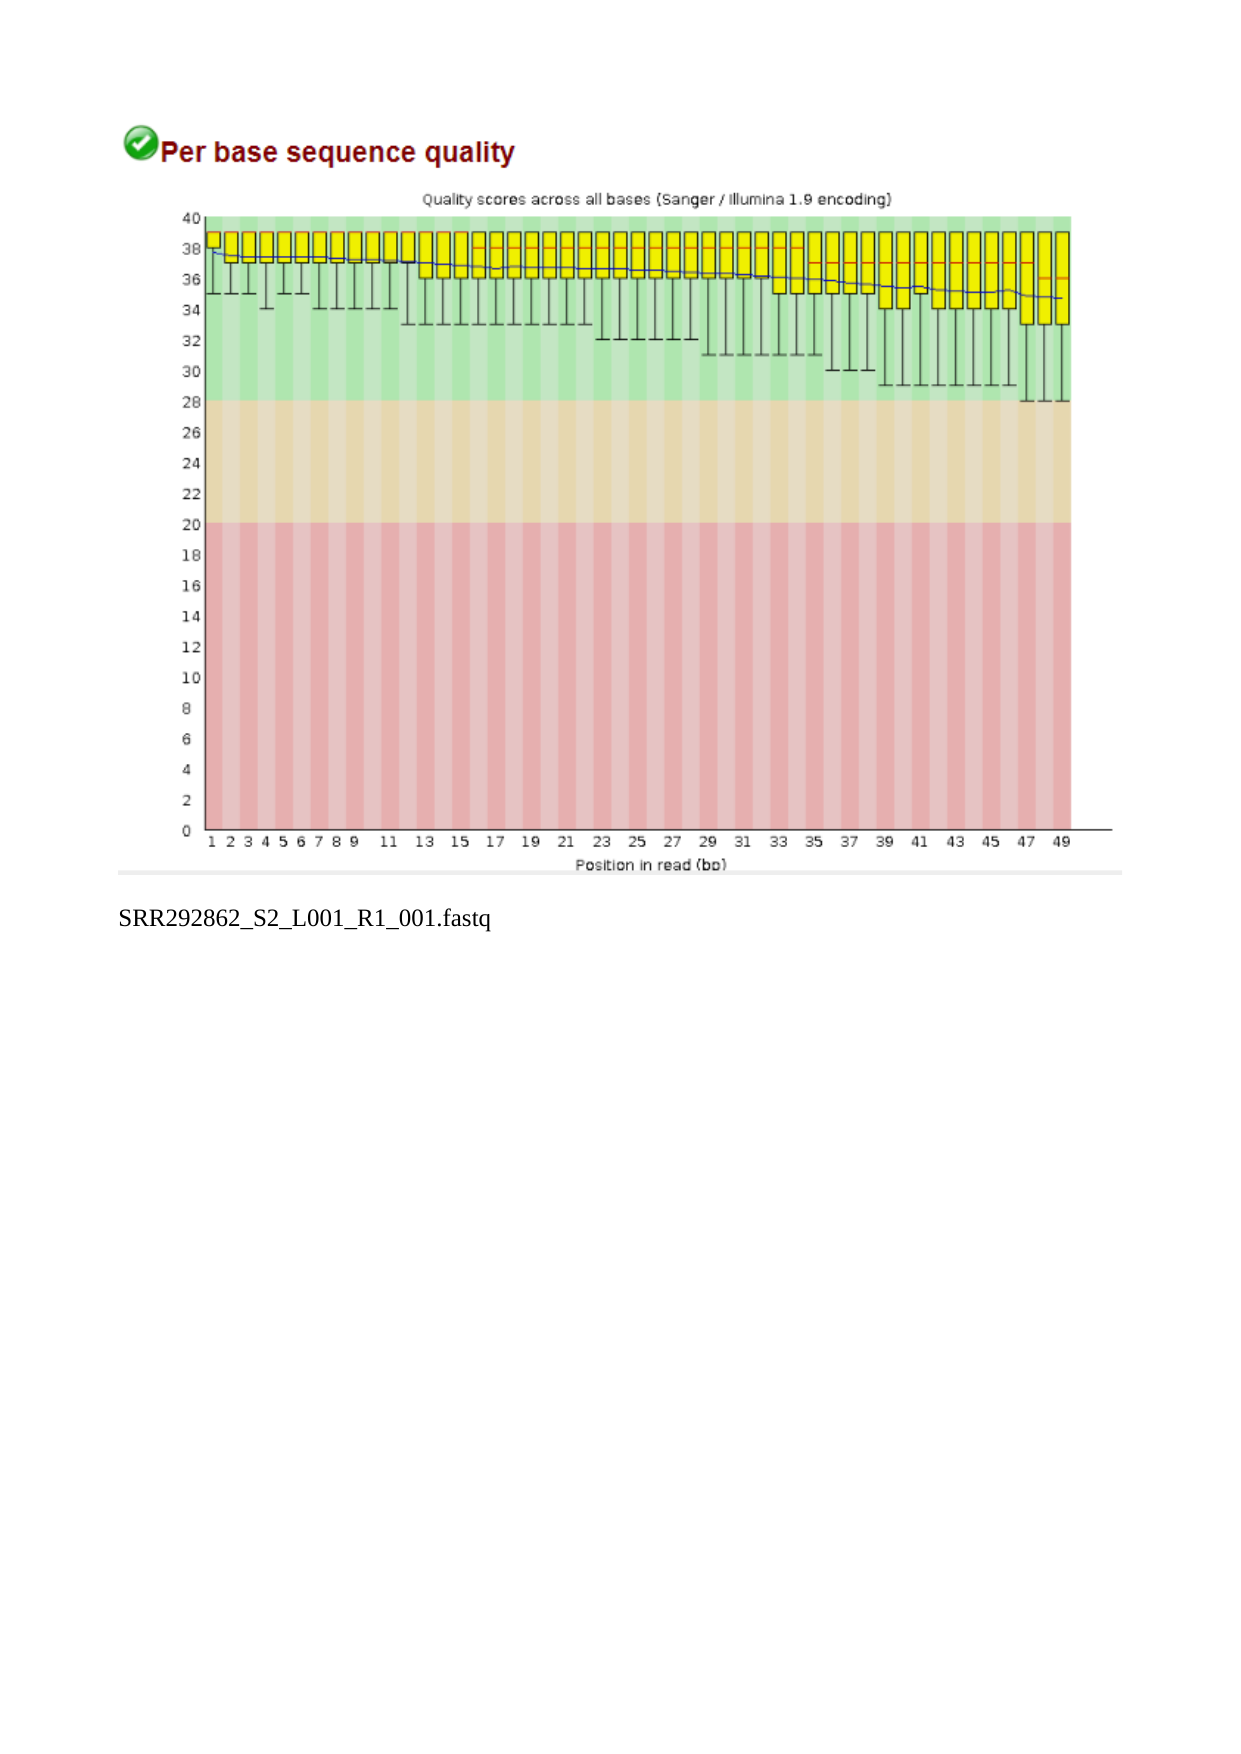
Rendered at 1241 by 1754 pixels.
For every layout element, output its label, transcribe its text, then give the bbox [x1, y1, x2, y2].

text SRR292862_S2_L001_R1_001.fastq [118, 903, 1122, 932]
